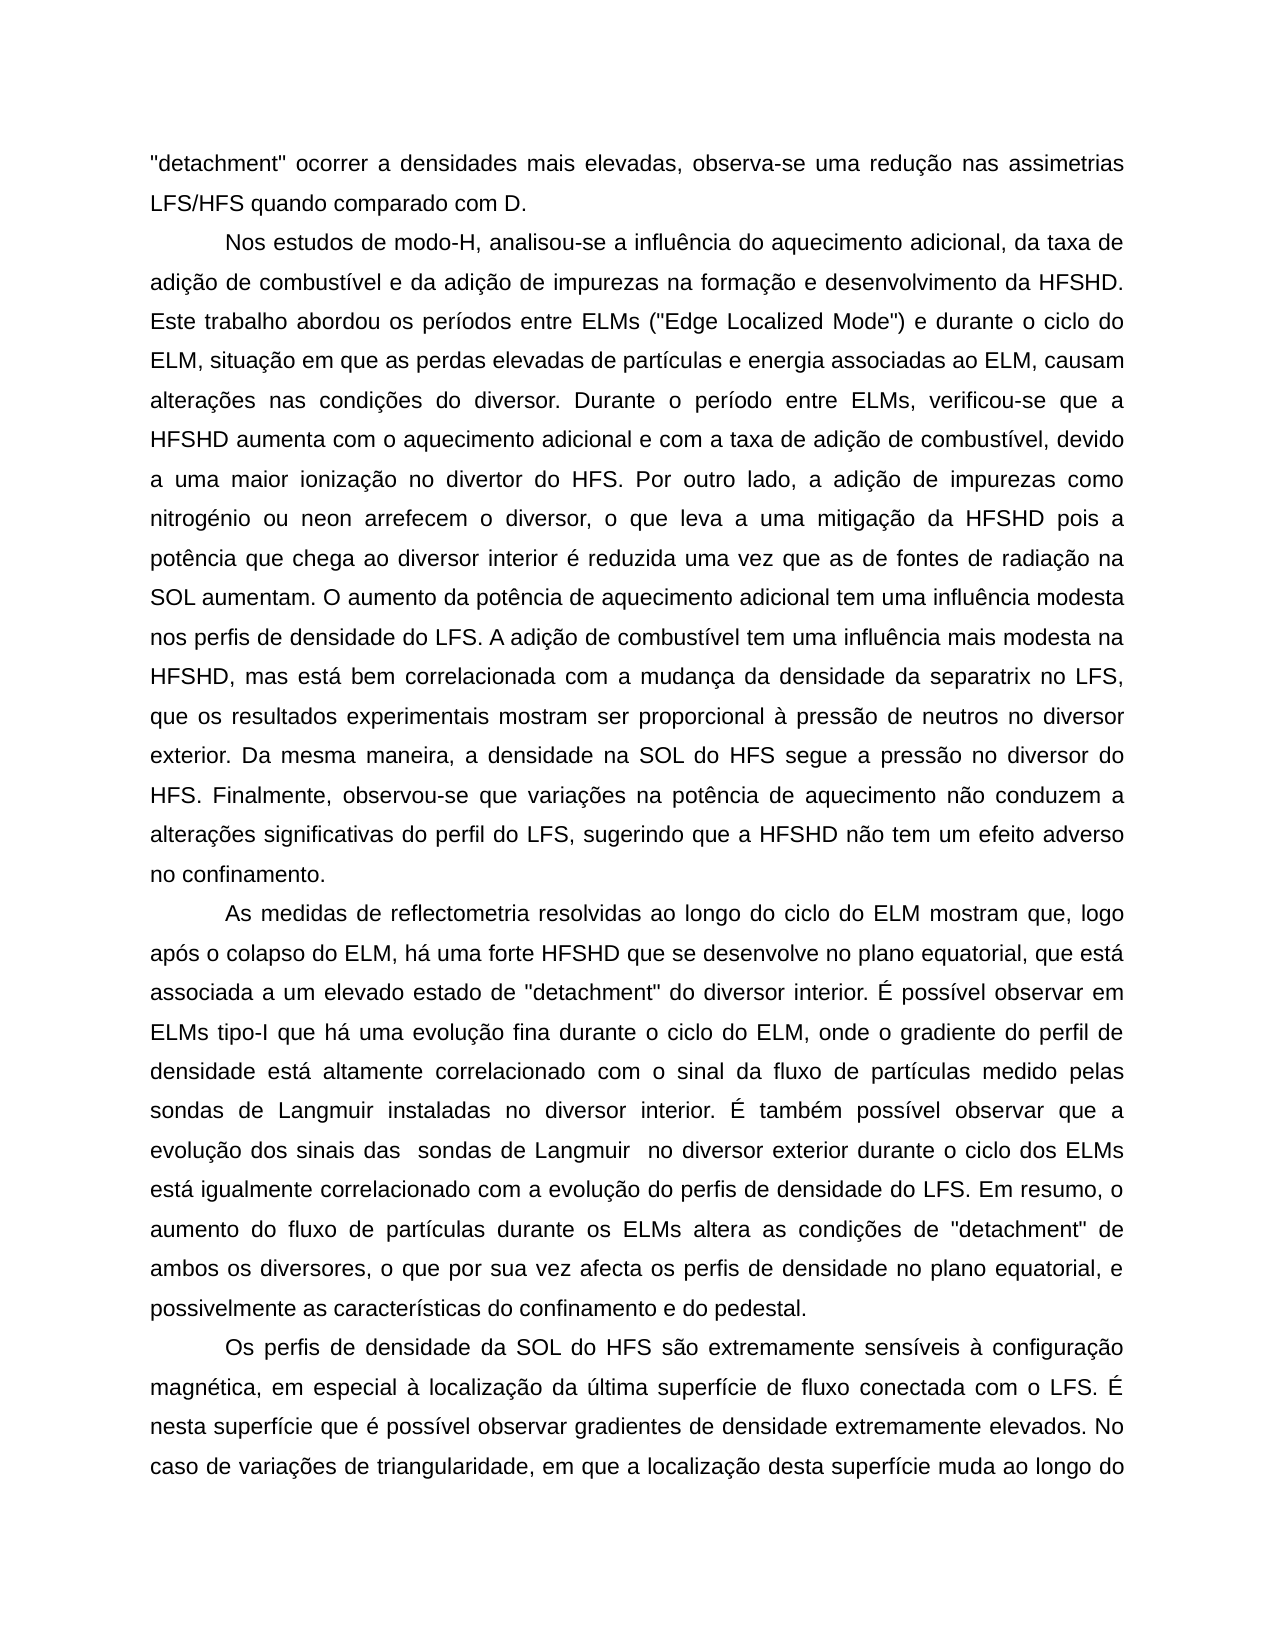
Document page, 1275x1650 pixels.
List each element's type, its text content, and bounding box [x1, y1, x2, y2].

text Os perfis de densidade da SOL do HFS são extremamente sensíveis à configuração magnética, em especial à localização da última superfície de fluxo conectada com o LFS. É nesta superfície que é possível observar gradientes de densidade extremamente elevados. No caso de variações de triangularidade, em que a localização desta superfície muda ao longo do [150, 1334, 1125, 1479]
text As medidas de reflectometria resolvidas ao longo do ciclo do ELM mostram que, logo após o colapso do ELM, há uma forte HFSHD que se desenvolve no plano equatorial, que está associada a um elevado estado de "detachment" do diversor interior. É possível observar em ELMs tipo-I que há uma evolução fina durante o ciclo do ELM, onde o gradiente do perfil de densidade está altamente correlacionado com o sinal da fluxo de partículas medido pelas sondas de Langmuir instaladas no diversor interior. É também possível observar que a evolução dos sinais das sondas de Langmuir no diversor exterior durante o ciclo dos ELMs está igualmente correlacionado com a evolução do perfis de densidade do LFS. Em resumo, o aumento do fluxo de partículas durante os ELMs altera as condições de "detachment" de ambos os diversores, o que por sua vez afecta os perfis de densidade no plano equatorial, e possivelmente as características do confinamento e do pedestal. [150, 900, 1125, 1321]
text "detachment" ocorrer a densidades mais elevadas, observa-se uma redução nas assimetrias LFS/HFS quando comparado com D. [150, 150, 1125, 216]
text Nos estudos de modo-H, analisou-se a influência do aquecimento adicional, da taxa de adição de combustível e da adição de impurezas na formação e desenvolvimento da HFSHD. Este trabalho abordou os períodos entre ELMs ("Edge Localized Mode") e durante o ciclo do ELM, situação em que as perdas elevadas de partículas e energia associadas ao ELM, causam alterações nas condições do diversor. Durante o período entre ELMs, verificou-se que a HFSHD aumenta com o aquecimento adicional e com a taxa de adição de combustível, devido a uma maior ionização no divertor do HFS. Por outro lado, a adição de impurezas como nitrogénio ou neon arrefecem o diversor, o que leva a uma mitigação da HFSHD pois a potência que chega ao diversor interior é reduzida uma vez que as de fontes de radiação na SOL aumentam. O aumento da potência de aquecimento adicional tem uma influência modesta nos perfis de densidade do LFS. A adição de combustível tem uma influência mais modesta na HFSHD, mas está bem correlacionada com a mudança da densidade da separatrix no LFS, que os resultados experimentais mostram ser proporcional à pressão de neutros no diversor exterior. Da mesma maneira, a densidade na SOL do HFS segue a pressão no diversor do HFS. Finalmente, observou-se que variações na potência de aquecimento não conduzem a alterações significativas do perfil do LFS, sugerindo que a HFSHD não tem um efeito adverso no confinamento. [150, 229, 1125, 887]
